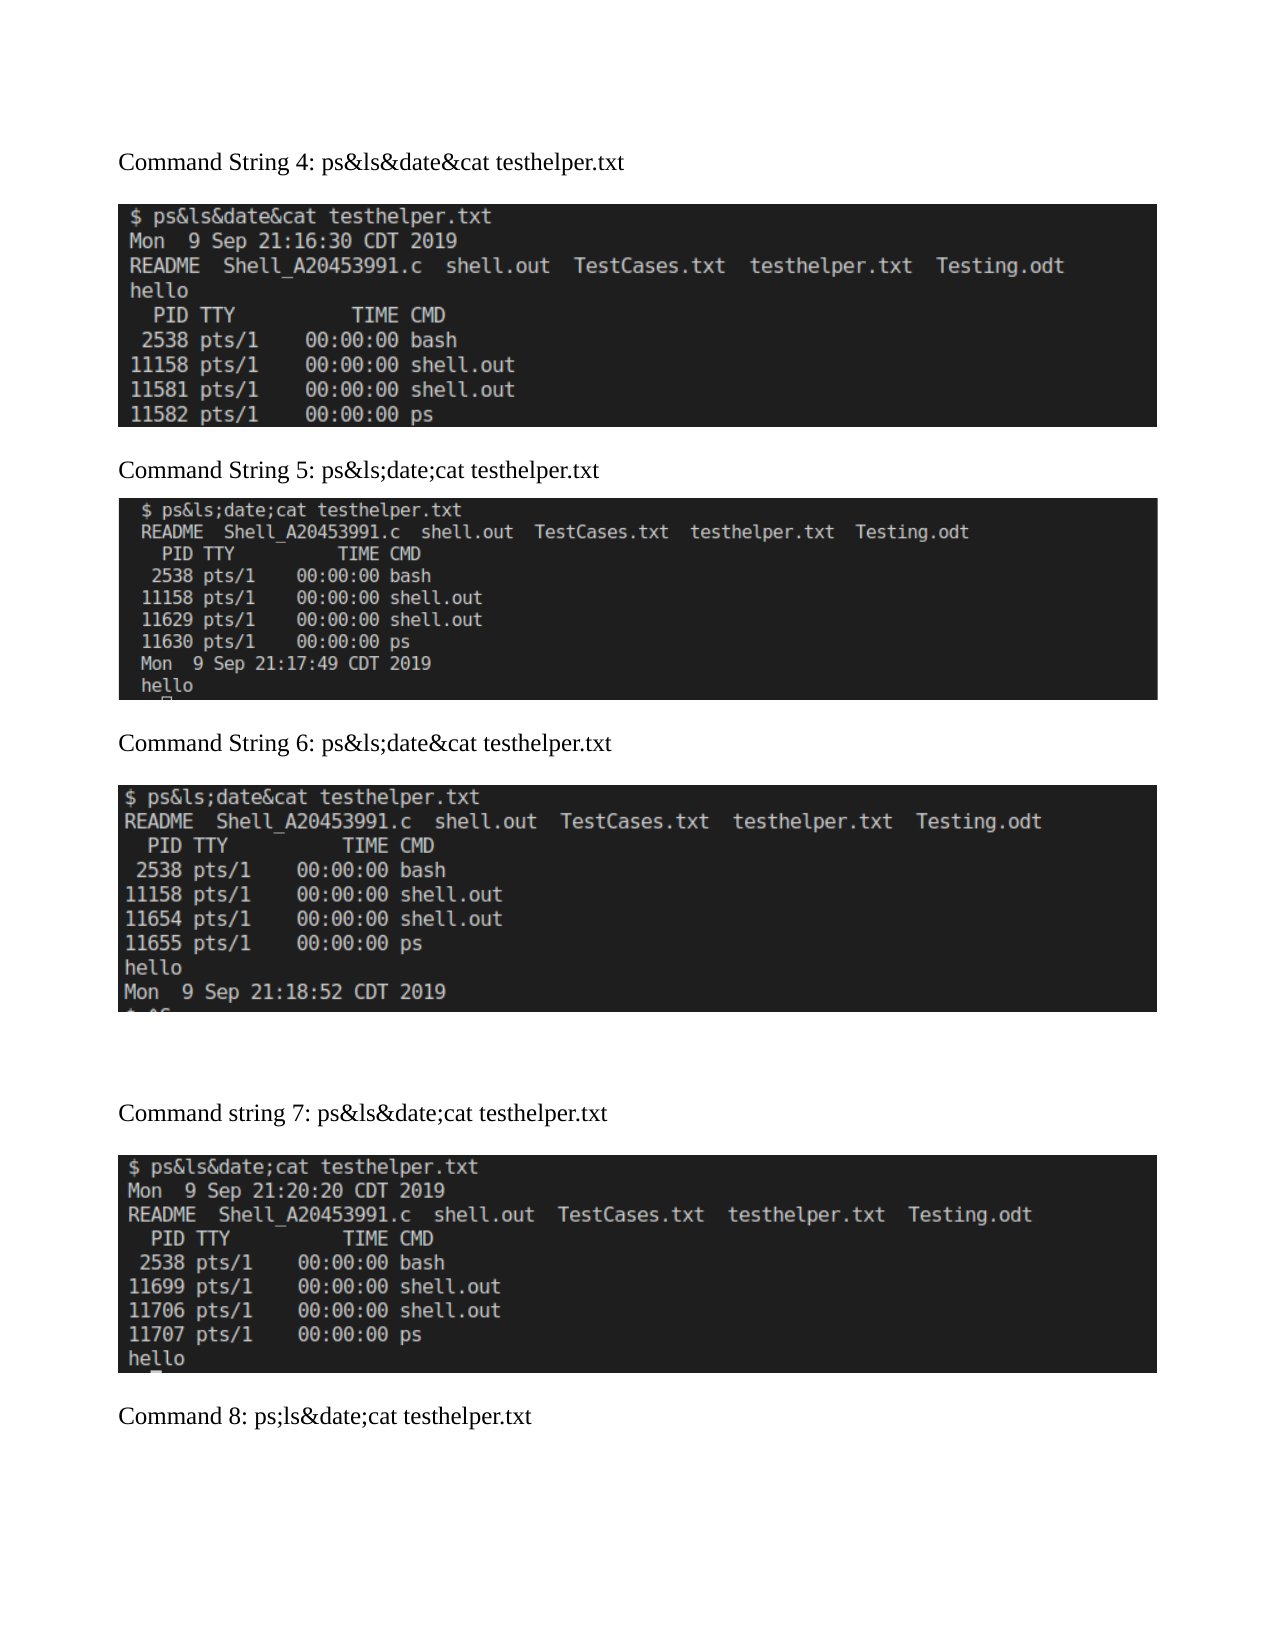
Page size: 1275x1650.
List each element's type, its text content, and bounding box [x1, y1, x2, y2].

text Command String 4: ps&ls&date&cat testhelper.txt [118, 147, 1157, 176]
picture [118, 498, 1158, 700]
picture [118, 204, 1157, 427]
text Command String 6: ps&ls;date&cat testhelper.txt [118, 728, 1157, 757]
text Command String 5: ps&ls;date;cat testhelper.txt [118, 455, 1157, 484]
text Command 8: ps;ls&date;cat testhelper.txt [118, 1401, 1157, 1430]
text Command string 7: ps&ls&date;cat testhelper.txt [118, 1098, 1157, 1126]
picture [118, 1155, 1157, 1373]
picture [118, 785, 1157, 1012]
